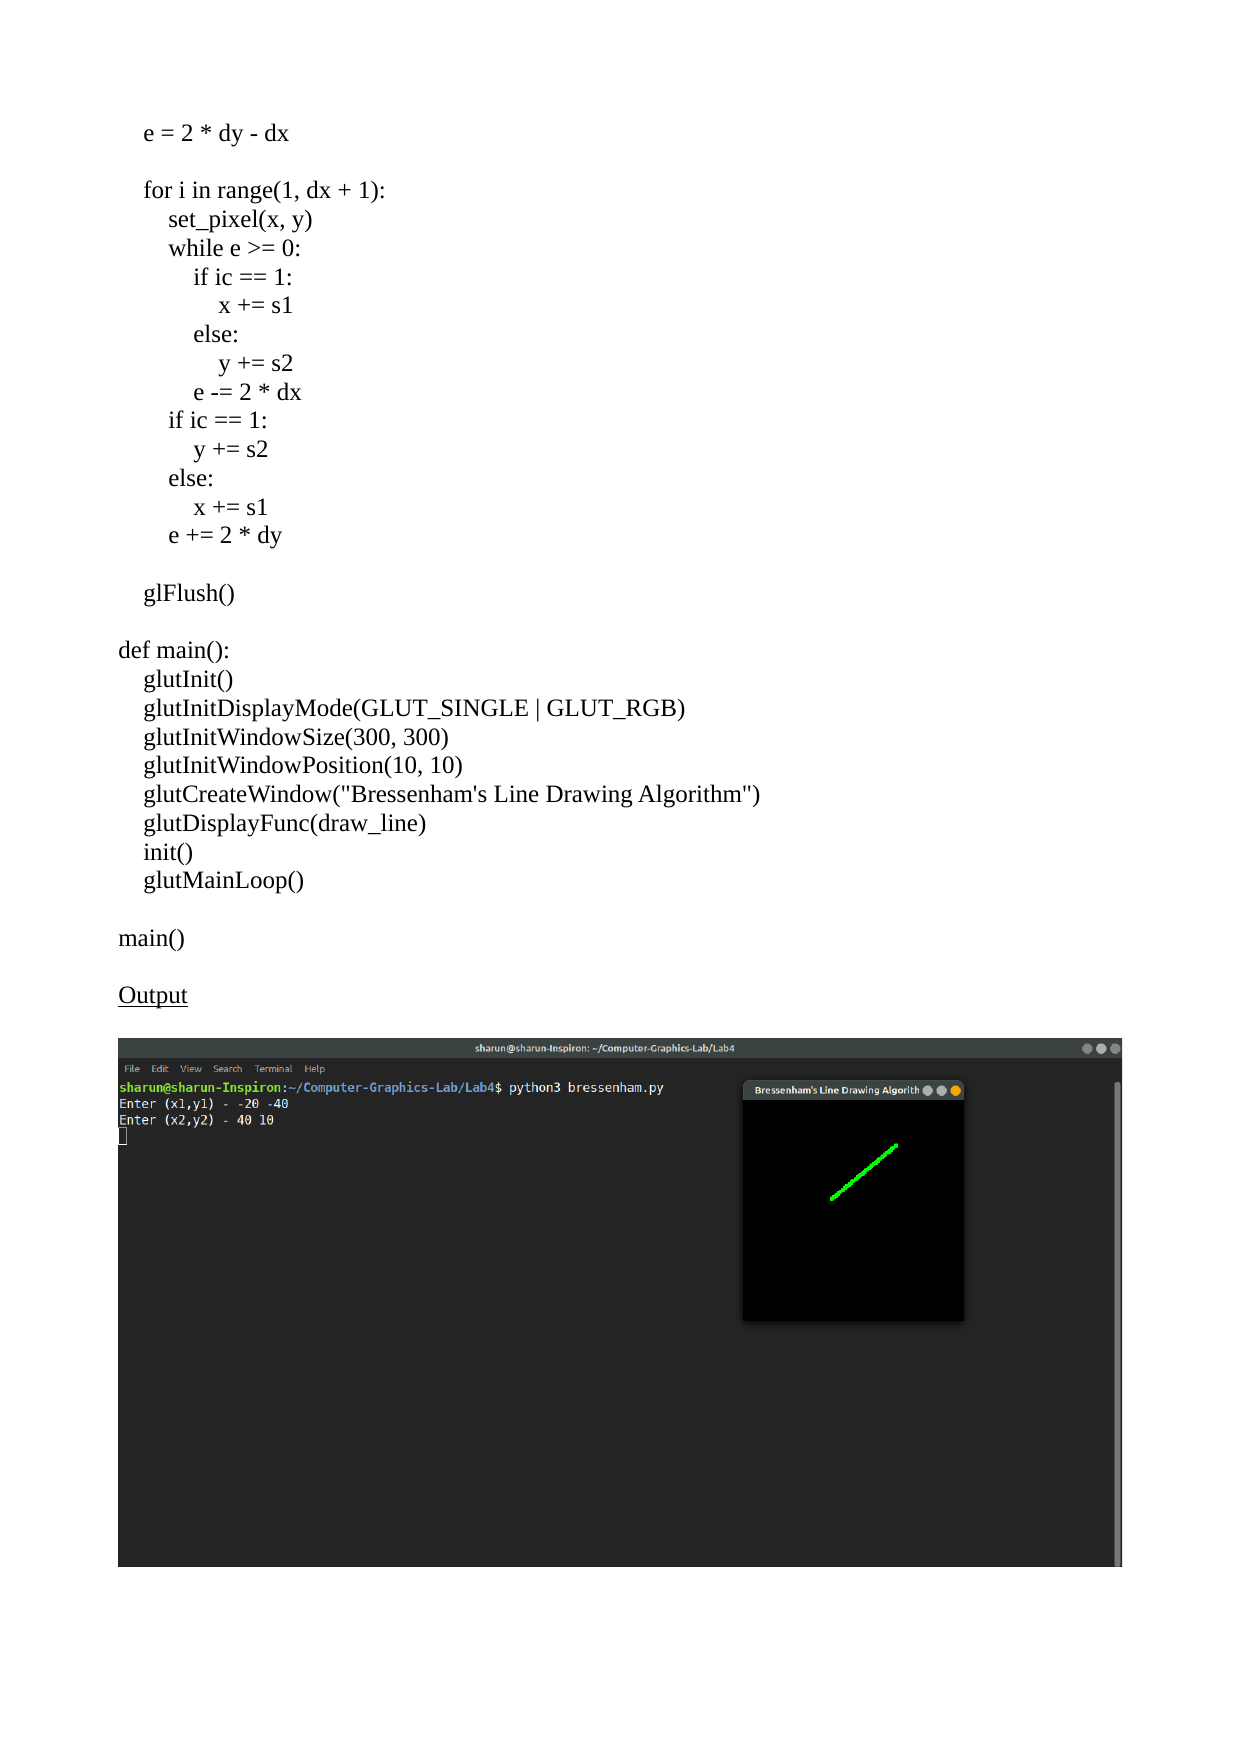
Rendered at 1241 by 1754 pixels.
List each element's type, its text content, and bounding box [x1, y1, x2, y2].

text e = 2 * dy - dx [118, 118, 1122, 147]
text main() [118, 923, 1122, 952]
text if ic == 1: [118, 262, 1122, 291]
picture [118, 1038, 1123, 1567]
text else: [118, 463, 1122, 492]
text y += s2 [118, 348, 1122, 377]
text if ic == 1: [118, 406, 1122, 434]
text glFlush() [118, 578, 1122, 607]
text init() [118, 837, 1122, 866]
text Output [118, 981, 1122, 1009]
text while e >= 0: [118, 233, 1122, 262]
text glutCreateWindow("Bressenham's Line Drawing Algorithm") [118, 779, 1122, 808]
text glutDisplayFunc(draw_line) [118, 808, 1122, 837]
text glutInitDisplayMode(GLUT_SINGLE | GLUT_RGB) [118, 693, 1122, 722]
text x += s1 [118, 291, 1122, 319]
text e += 2 * dy [118, 521, 1122, 549]
text glutInitWindowPosition(10, 10) [118, 751, 1122, 779]
text x += s1 [118, 492, 1122, 521]
text for i in range(1, dx + 1): [118, 176, 1122, 204]
text y += s2 [118, 434, 1122, 463]
text def main(): [118, 636, 1122, 664]
text glutInitWindowSize(300, 300) [118, 722, 1122, 751]
text else: [118, 319, 1122, 348]
text glutMainLoop() [118, 866, 1122, 894]
text glutInit() [118, 664, 1122, 693]
text e -= 2 * dx [118, 377, 1122, 406]
text set_pixel(x, y) [118, 204, 1122, 233]
